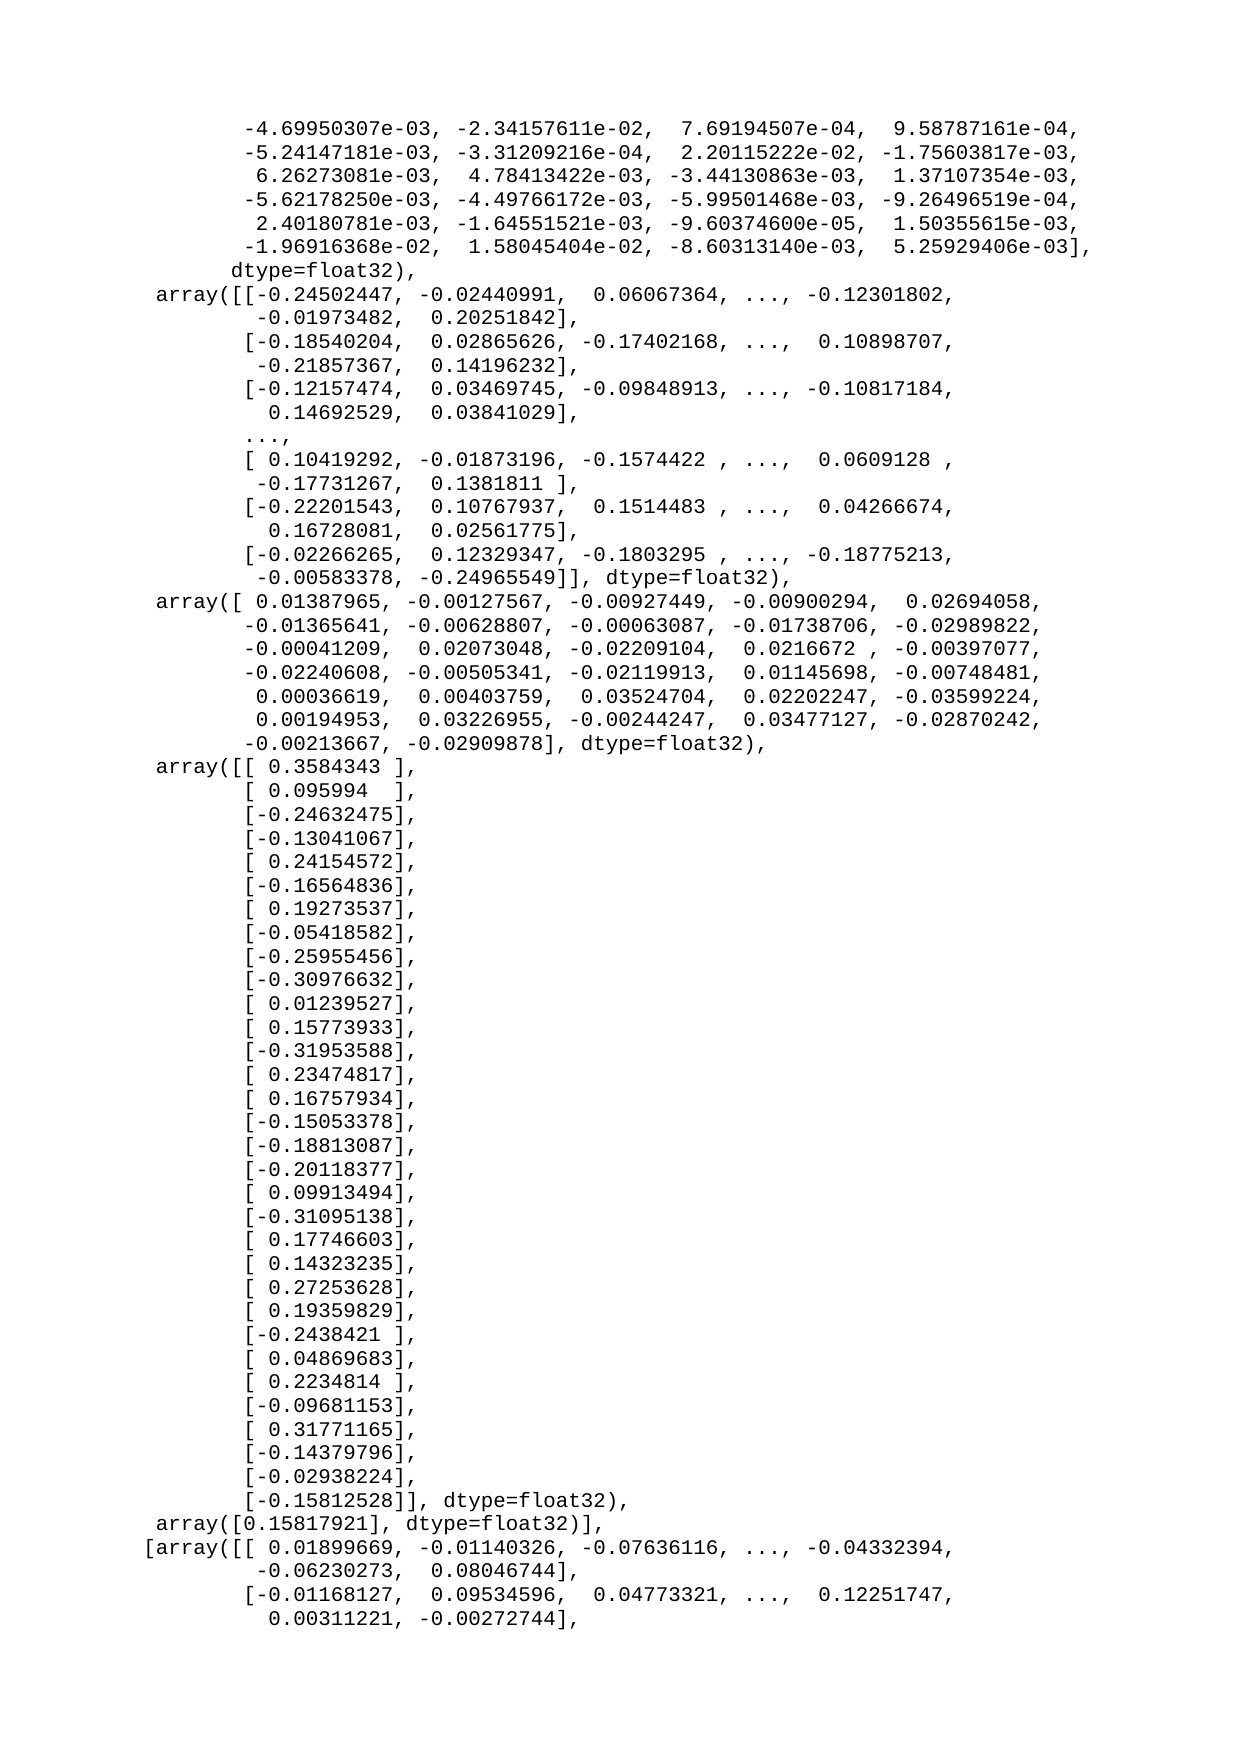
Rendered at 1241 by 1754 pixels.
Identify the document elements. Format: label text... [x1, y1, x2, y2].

text [-0.16564836], [118, 875, 1122, 898]
text [-0.24632475], [118, 804, 1122, 827]
text [ 0.19359829], [118, 1300, 1122, 1324]
text 0.00194953, 0.03226955, -0.00244247, 0.03477127, -0.02870242, [118, 709, 1122, 733]
text [ 0.01239527], [118, 993, 1122, 1017]
text [-0.13041067], [118, 827, 1122, 851]
text [-0.18540204, 0.02865626, -0.17402168, ..., 0.10898707, [118, 331, 1122, 354]
text 0.14692529, 0.03841029], [118, 402, 1122, 426]
text [-0.15053378], [118, 1111, 1122, 1135]
text [ 0.14323235], [118, 1253, 1122, 1277]
text -1.96916368e-02, 1.58045404e-02, -8.60313140e-03, 5.25929406e-03], [118, 236, 1122, 260]
text [-0.15812528]], dtype=float32), [118, 1489, 1122, 1513]
text 0.16728081, 0.02561775], [118, 520, 1122, 544]
text [-0.01168127, 0.09534596, 0.04773321, ..., 0.12251747, [118, 1584, 1122, 1608]
text [ 0.17746603], [118, 1229, 1122, 1253]
text -0.21857367, 0.14196232], [118, 354, 1122, 378]
text -0.01973482, 0.20251842], [118, 307, 1122, 331]
text -0.17731267, 0.1381811 ], [118, 473, 1122, 496]
text 6.26273081e-03, 4.78413422e-03, -3.44130863e-03, 1.37107354e-03, [118, 165, 1122, 189]
text [-0.2438421 ], [118, 1324, 1122, 1348]
text [-0.22201543, 0.10767937, 0.1514483 , ..., 0.04266674, [118, 496, 1122, 520]
text [-0.02266265, 0.12329347, -0.1803295 , ..., -0.18775213, [118, 544, 1122, 567]
text [ 0.27253628], [118, 1277, 1122, 1300]
text [ 0.10419292, -0.01873196, -0.1574422 , ..., 0.0609128 , [118, 449, 1122, 473]
text [ 0.2234814 ], [118, 1371, 1122, 1395]
text [ 0.09913494], [118, 1182, 1122, 1206]
text [-0.14379796], [118, 1442, 1122, 1466]
text [-0.12157474, 0.03469745, -0.09848913, ..., -0.10817184, [118, 378, 1122, 402]
text [ 0.16757934], [118, 1088, 1122, 1111]
text [-0.31095138], [118, 1206, 1122, 1229]
text 0.00036619, 0.00403759, 0.03524704, 0.02202247, -0.03599224, [118, 686, 1122, 709]
text [-0.05418582], [118, 922, 1122, 946]
text -0.02240608, -0.00505341, -0.02119913, 0.01145698, -0.00748481, [118, 662, 1122, 686]
text 2.40180781e-03, -1.64551521e-03, -9.60374600e-05, 1.50355615e-03, [118, 213, 1122, 236]
text [ 0.31771165], [118, 1419, 1122, 1442]
text [array([[ 0.01899669, -0.01140326, -0.07636116, ..., -0.04332394, [118, 1537, 1122, 1561]
text 0.00311221, -0.00272744], [118, 1608, 1122, 1631]
text -0.00213667, -0.02909878], dtype=float32), [118, 733, 1122, 757]
text [ 0.23474817], [118, 1064, 1122, 1088]
text -0.00041209, 0.02073048, -0.02209104, 0.0216672 , -0.00397077, [118, 638, 1122, 662]
text array([ 0.01387965, -0.00127567, -0.00927449, -0.00900294, 0.02694058, [118, 591, 1122, 615]
text -0.01365641, -0.00628807, -0.00063087, -0.01738706, -0.02989822, [118, 615, 1122, 638]
text -5.62178250e-03, -4.49766172e-03, -5.99501468e-03, -9.26496519e-04, [118, 189, 1122, 213]
text [ 0.24154572], [118, 851, 1122, 875]
text array([0.15817921], dtype=float32)], [118, 1513, 1122, 1537]
text [-0.09681153], [118, 1395, 1122, 1419]
text array([[ 0.3584343 ], [118, 757, 1122, 780]
text [-0.30976632], [118, 969, 1122, 993]
text [ 0.04869683], [118, 1348, 1122, 1371]
text -0.00583378, -0.24965549]], dtype=float32), [118, 567, 1122, 591]
text -5.24147181e-03, -3.31209216e-04, 2.20115222e-02, -1.75603817e-03, [118, 142, 1122, 165]
text [-0.20118377], [118, 1158, 1122, 1182]
text [-0.31953588], [118, 1040, 1122, 1064]
text dtype=float32), [118, 260, 1122, 284]
text -0.06230273, 0.08046744], [118, 1561, 1122, 1584]
text [ 0.095994 ], [118, 780, 1122, 804]
text [-0.25955456], [118, 946, 1122, 969]
text [-0.18813087], [118, 1135, 1122, 1158]
text -4.69950307e-03, -2.34157611e-02, 7.69194507e-04, 9.58787161e-04, [118, 118, 1122, 142]
text [ 0.15773933], [118, 1017, 1122, 1040]
text array([[-0.24502447, -0.02440991, 0.06067364, ..., -0.12301802, [118, 284, 1122, 307]
text [-0.02938224], [118, 1466, 1122, 1489]
text [ 0.19273537], [118, 898, 1122, 922]
text ..., [118, 426, 1122, 449]
